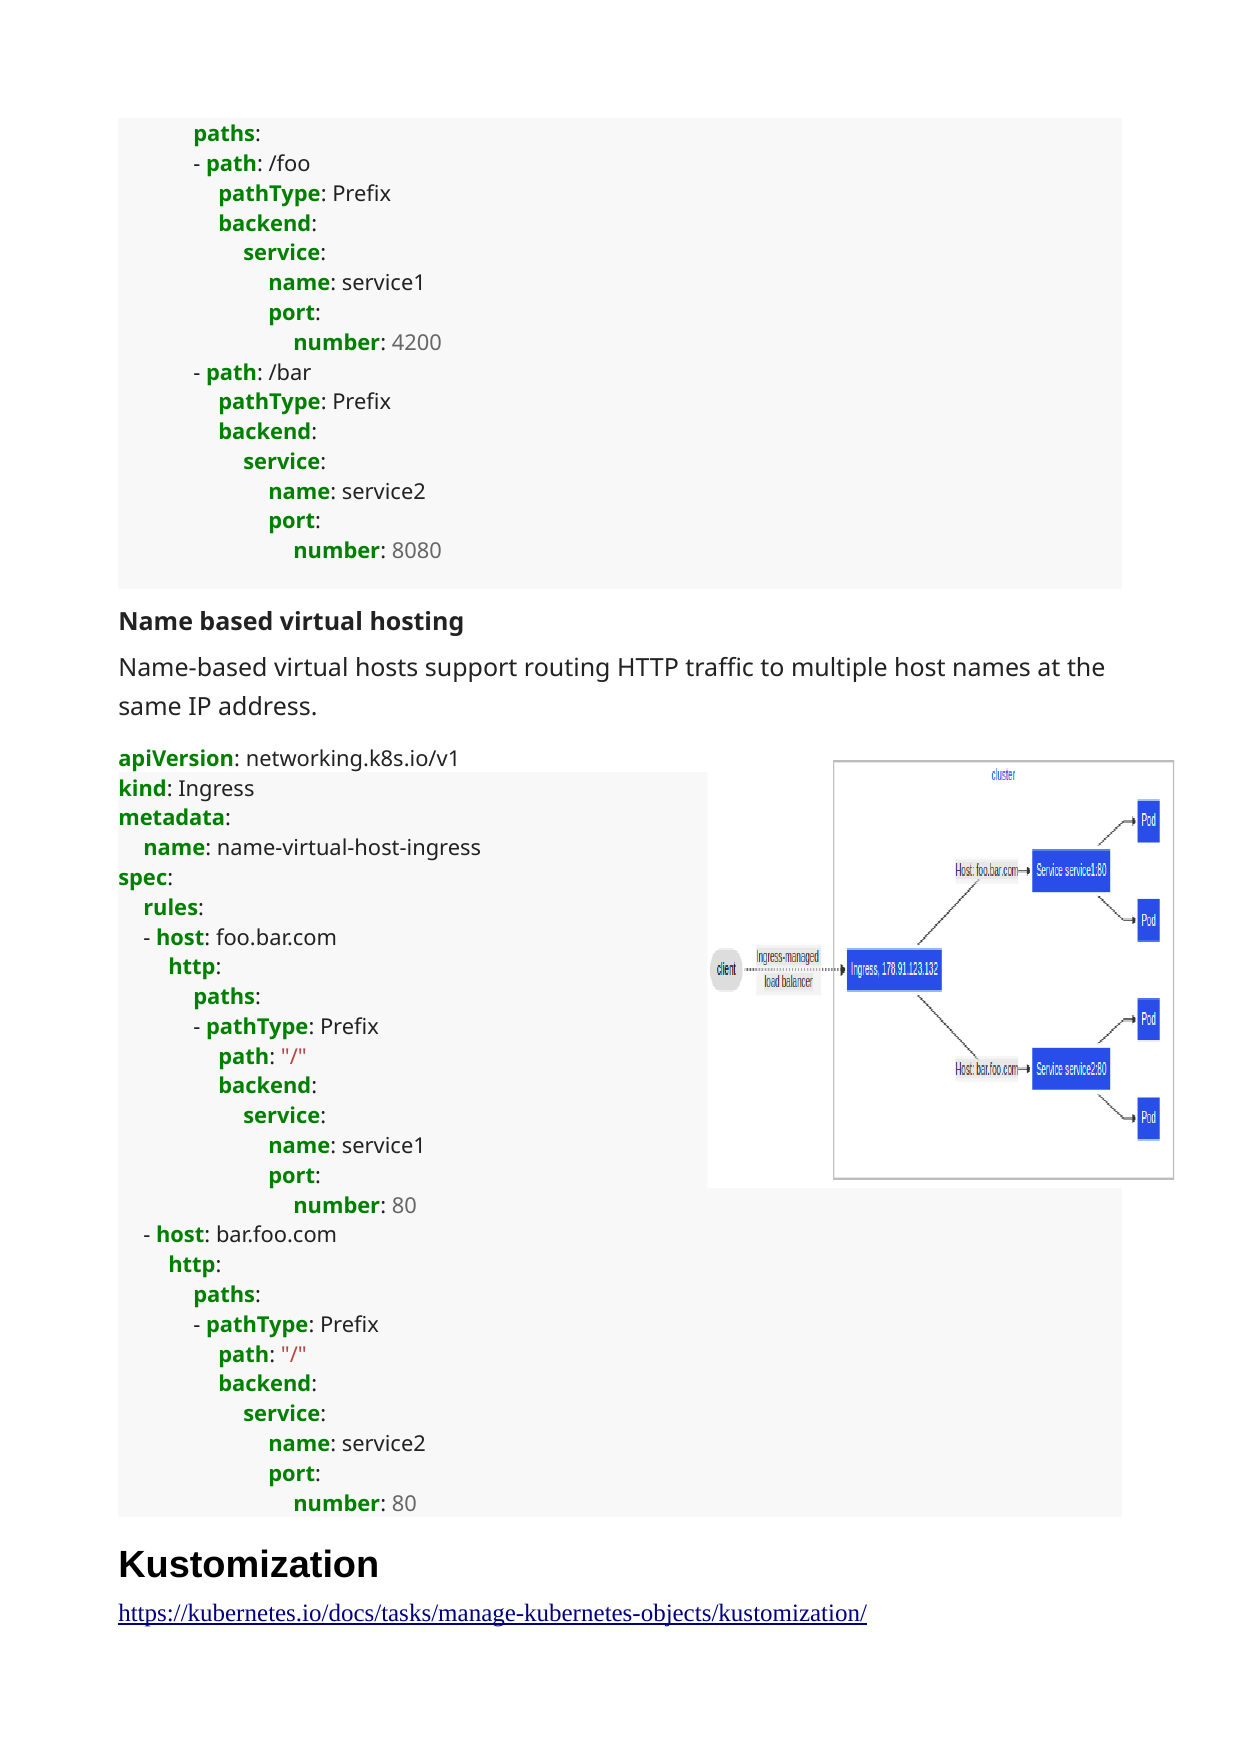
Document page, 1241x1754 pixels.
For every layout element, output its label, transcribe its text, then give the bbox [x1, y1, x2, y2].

subtitle Name based virtual hosting [118, 603, 1122, 637]
text name: service2 [118, 1428, 1122, 1458]
text port: [118, 297, 1122, 327]
text spec: [118, 862, 707, 892]
text backend: [118, 1368, 1122, 1398]
text name: service2 [118, 476, 1122, 505]
text port: [118, 1458, 1122, 1487]
text backend: [118, 416, 1122, 446]
text http: [118, 951, 707, 981]
text - pathType: Prefix [118, 1011, 707, 1041]
subtitle Kustomization [118, 1542, 1122, 1586]
text kind: Ingress [118, 772, 707, 802]
text pathType: Prefix [118, 178, 1122, 207]
text path: "/" [118, 1041, 707, 1070]
picture [707, 735, 1177, 1188]
text paths: [118, 981, 707, 1011]
text rules: [118, 892, 707, 921]
text - host: foo.bar.com [118, 921, 707, 951]
text https://kubernetes.io/docs/tasks/manage-kubernetes-objects/kustomization/ [118, 1598, 1122, 1627]
text number: 8080 [118, 535, 1122, 565]
text service: [118, 446, 1122, 476]
text pathType: Prefix [118, 386, 1122, 416]
text backend: [118, 1070, 707, 1100]
text paths: [118, 1279, 1122, 1309]
text backend: [118, 207, 1122, 237]
text service: [118, 1398, 1122, 1428]
text port: [118, 505, 1122, 535]
text port: [118, 1160, 1122, 1189]
text name: service1 [118, 267, 1122, 297]
text service: [118, 237, 1122, 267]
text - pathType: Prefix [118, 1309, 1122, 1338]
text - path: /foo [118, 148, 1122, 178]
text - path: /bar [118, 356, 1122, 386]
text name: service1 [118, 1130, 707, 1160]
text paths: [118, 118, 1122, 148]
text Name-based virtual hosts support routing HTTP traffic to multiple host names at the same IP address. [118, 650, 1122, 723]
text number: 80 [118, 1487, 1122, 1517]
text metadata: [118, 802, 707, 832]
text - host: bar.foo.com [118, 1219, 1122, 1249]
text number: 80 [118, 1189, 1122, 1219]
text number: 4200 [118, 327, 1122, 356]
text service: [118, 1100, 707, 1130]
text http: [118, 1249, 1122, 1279]
text name: name-virtual-host-ingress [118, 832, 707, 862]
text path: "/" [118, 1338, 1122, 1368]
text apiVersion: networking.k8s.io/v1 [118, 743, 707, 772]
